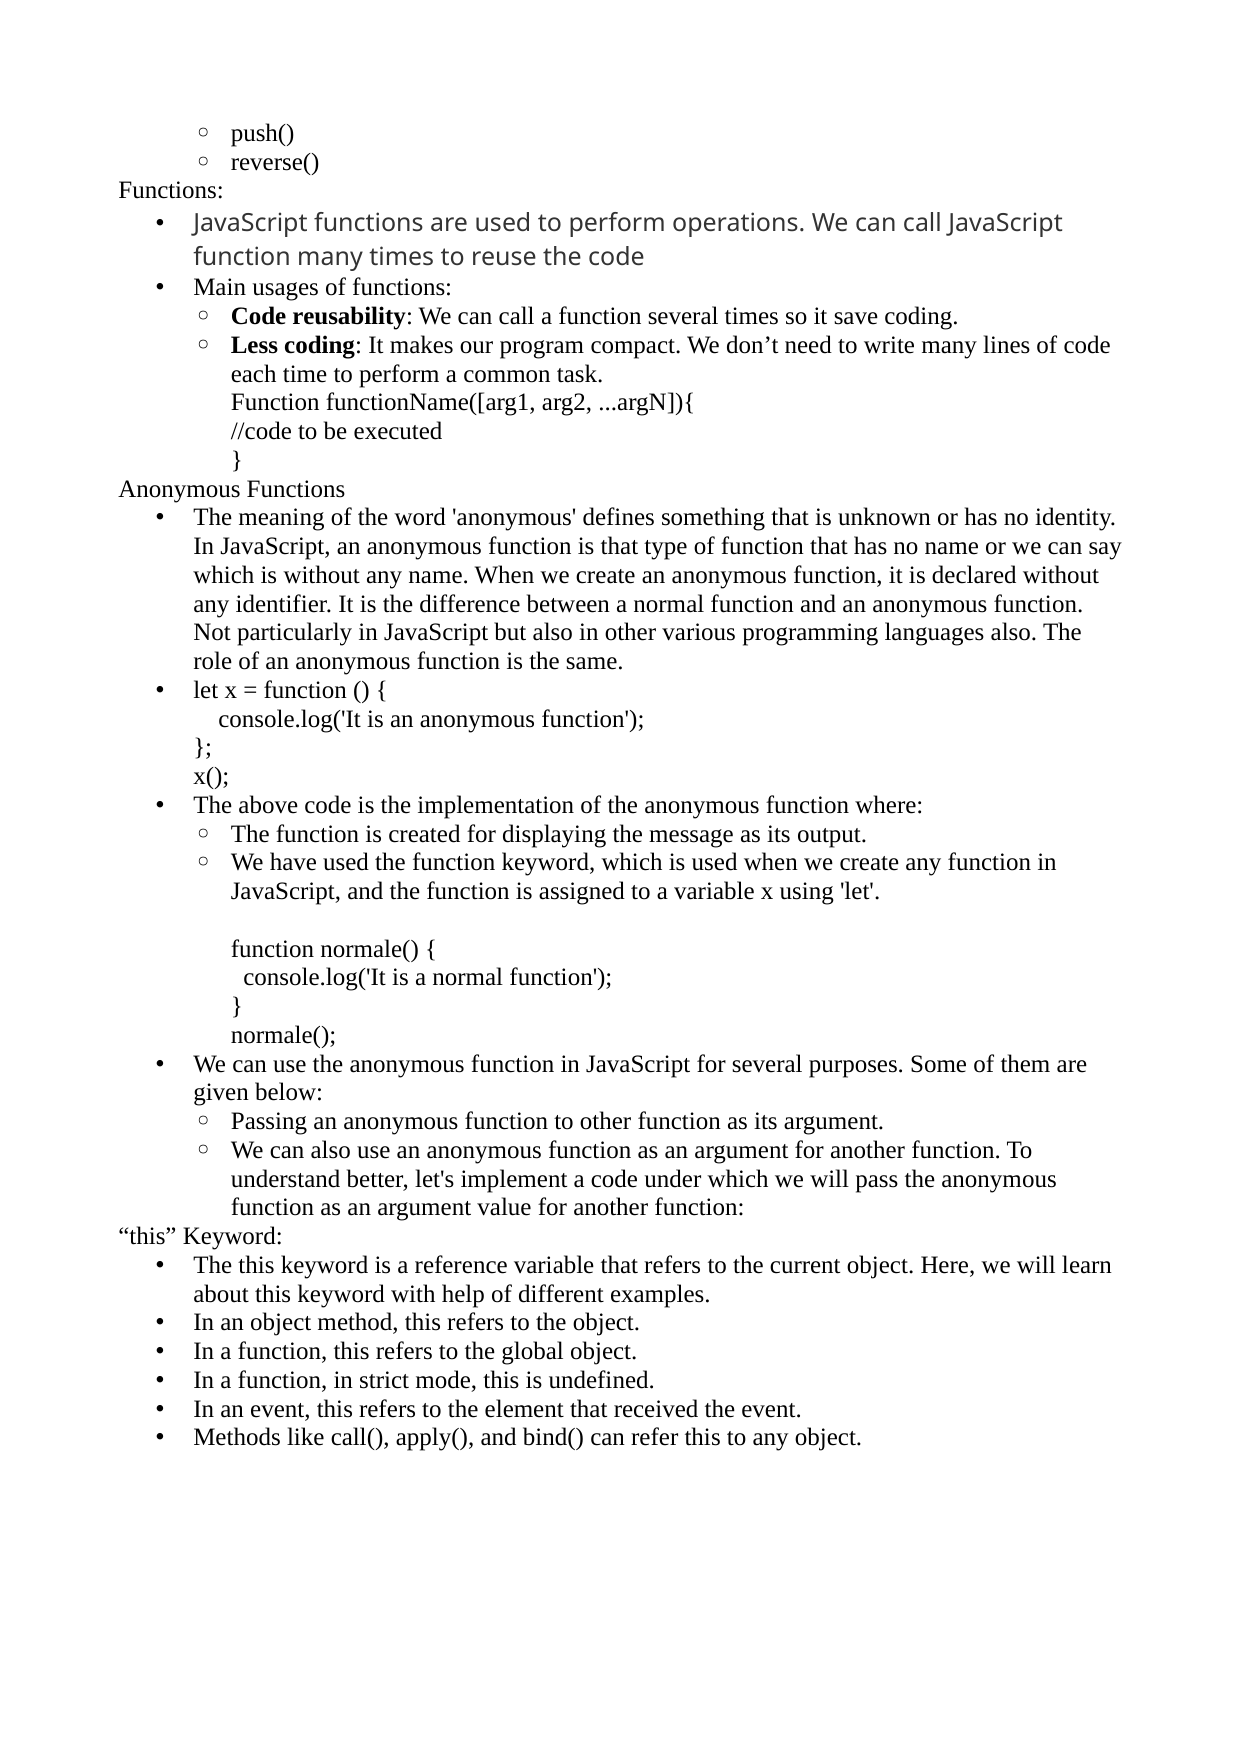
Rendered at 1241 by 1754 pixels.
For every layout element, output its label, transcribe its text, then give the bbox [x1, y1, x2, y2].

list let x = function () { [156, 675, 1122, 704]
list The function is created for displaying the message as its output. [193, 819, 1122, 847]
list //code to be executed [193, 416, 1122, 445]
text “this” Keyword: [118, 1221, 1122, 1250]
list reverse() [193, 147, 1122, 176]
list We have used the function keyword, which is used when we create any function in JavaScript, and the function is assigned to a variable x using 'let'. [193, 847, 1122, 905]
list Code reusability: We can call a function several times so it save coding. [193, 301, 1122, 330]
list x(); [156, 761, 1122, 790]
list In an object method, this refers to the object. [156, 1307, 1122, 1336]
list Function functionName([arg1, arg2, ...argN]){ [193, 387, 1122, 416]
text Anonymous Functions [118, 474, 1122, 502]
list In a function, this refers to the global object. [156, 1336, 1122, 1365]
list } [193, 445, 1122, 474]
list The above code is the implementation of the anonymous function where: [156, 790, 1122, 819]
list push() [193, 118, 1122, 147]
list In a function, in strict mode, this is undefined. [156, 1365, 1122, 1394]
list Methods like call(), apply(), and bind() can refer this to any object. [156, 1422, 1122, 1451]
list normale(); [193, 1020, 1122, 1049]
list The this keyword is a reference variable that refers to the current object. Here, we will learn about this keyword with help of different examples. [156, 1250, 1122, 1307]
list } [193, 991, 1122, 1020]
list We can use the anonymous function in JavaScript for several purposes. Some of them are given below: [156, 1049, 1122, 1106]
list Less coding: It makes our program compact. We don’t need to write many lines of code each time to perform a common task. [193, 330, 1122, 387]
list Main usages of functions: [156, 272, 1122, 301]
list We can also use an anonymous function as an argument for another function. To understand better, let's implement a code under which we will pass the anonymous function as an argument value for another function: [193, 1135, 1122, 1221]
list }; [156, 732, 1122, 761]
list JavaScript functions are used to perform operations. We can call JavaScript function many times to reuse the code [156, 204, 1122, 272]
list In an event, this refers to the element that received the event. [156, 1394, 1122, 1422]
list console.log('It is an anonymous function'); [156, 704, 1122, 732]
text Functions: [118, 176, 1122, 204]
list console.log('It is a normal function'); [193, 962, 1122, 991]
list The meaning of the word 'anonymous' defines something that is unknown or has no identity. In JavaScript, an anonymous function is that type of function that has no name or we can say which is without any name. When we create an anonymous function, it is declared without any identifier. It is the difference between a normal function and an anonymous function. Not particularly in JavaScript but also in other various programming languages also. The role of an anonymous function is the same. [156, 502, 1122, 675]
list Passing an anonymous function to other function as its argument. [193, 1106, 1122, 1135]
list function normale() { [193, 905, 1122, 962]
